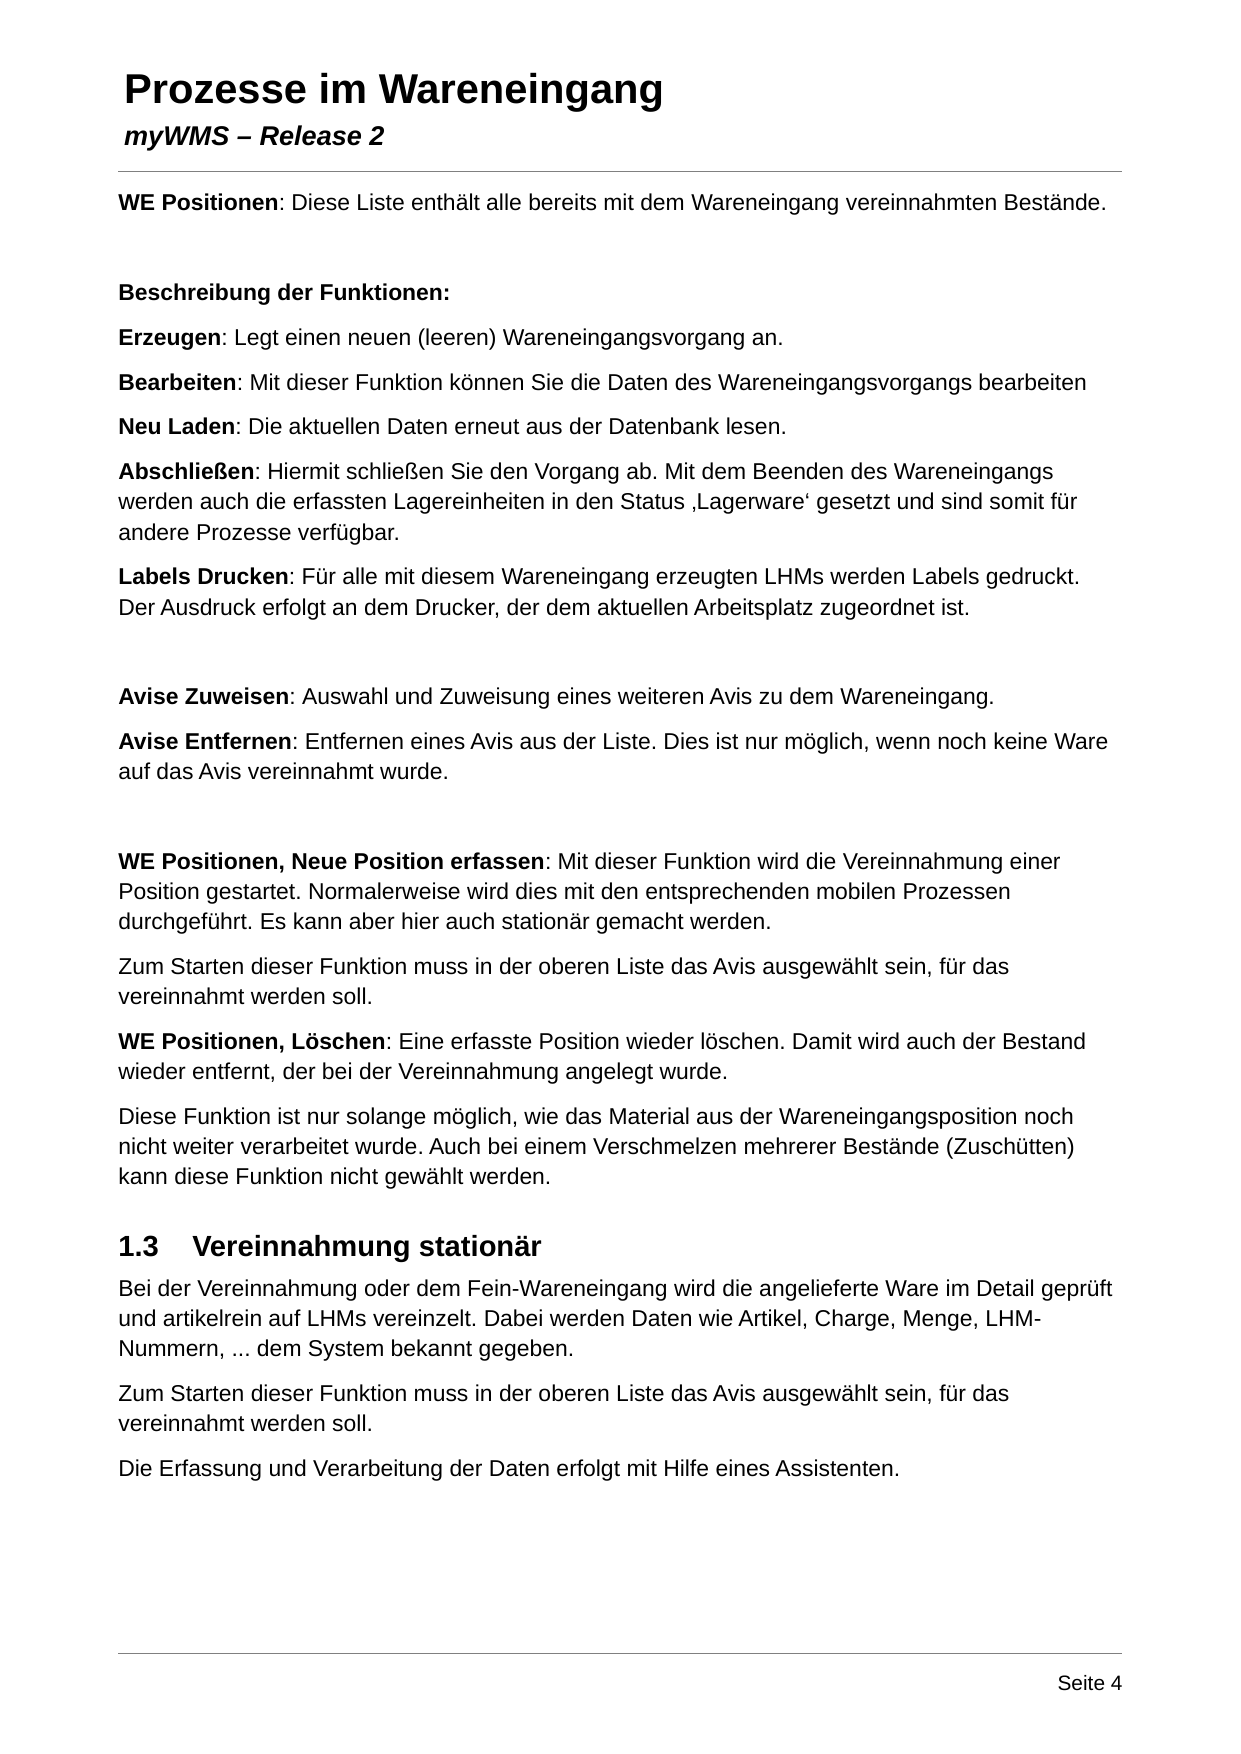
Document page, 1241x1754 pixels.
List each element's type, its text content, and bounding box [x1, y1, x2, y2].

text Abschließen: Hiermit schließen Sie den Vorgang ab. Mit dem Beenden des Wareneingangs werden auch die erfassten Lagereinheiten in den Status ‚Lagerware‘ gesetzt und sind somit für andere Prozesse verfügbar. [118, 458, 1122, 545]
text Zum Starten dieser Funktion muss in der oberen Liste das Avis ausgewählt sein, für das vereinnahmt werden soll. [118, 953, 1122, 1009]
text Bearbeiten: Mit dieser Funktion können Sie die Daten des Wareneingangsvorgangs bearbeiten [118, 368, 1122, 395]
text Diese Funktion ist nur solange möglich, wie das Material aus der Wareneingangsposition noch nicht weiter verarbeitet wurde. Auch bei einem Verschmelzen mehrerer Bestände (Zuschütten) kann diese Funktion nicht gewählt werden. [118, 1103, 1122, 1189]
text Neu Laden: Die aktuellen Daten erneut aus der Datenbank lesen. [118, 413, 1122, 439]
text WE Positionen: Diese Liste enthält alle bereits mit dem Wareneingang vereinnahmten Bestände. [118, 189, 1122, 216]
text Beschreibung der Funktionen: [118, 279, 1122, 305]
text WE Positionen, Löschen: Eine erfasste Position wieder löschen. Damit wird auch der Bestand wieder entfernt, der bei der Vereinnahmung angelegt wurde. [118, 1028, 1122, 1084]
text Bei der Vereinnahmung oder dem Fein-Wareneingang wird die angelieferte Ware im Detail geprüft und artikelrein auf LHMs vereinzelt. Dabei werden Daten wie Artikel, Charge, Menge, LHM-Nummern, ... dem System bekannt gegeben. [118, 1275, 1122, 1362]
subtitle Vereinnahmung stationär [118, 1229, 1122, 1262]
text WE Positionen, Neue Position erfassen: Mit dieser Funktion wird die Vereinnahmung einer Position gestartet. Normalerweise wird dies mit den entsprechenden mobilen Prozessen durchgeführt. Es kann aber hier auch stationär gemacht werden. [118, 848, 1122, 934]
text Avise Zuweisen: Auswahl und Zuweisung eines weiteren Avis zu dem Wareneingang. [118, 683, 1122, 709]
text Zum Starten dieser Funktion muss in der oberen Liste das Avis ausgewählt sein, für das vereinnahmt werden soll. [118, 1380, 1122, 1437]
text Labels Drucken: Für alle mit diesem Wareneingang erzeugten LHMs werden Labels gedruckt. Der Ausdruck erfolgt an dem Drucker, der dem aktuellen Arbeitsplatz zugeordnet ist. [118, 563, 1122, 620]
text Erzeugen: Legt einen neuen (leeren) Wareneingangsvorgang an. [118, 324, 1122, 350]
text Die Erfassung und Verarbeitung der Daten erfolgt mit Hilfe eines Assistenten. [118, 1455, 1122, 1481]
text Avise Entfernen: Entfernen eines Avis aus der Liste. Dies ist nur möglich, wenn noch keine Ware auf das Avis vereinnahmt wurde. [118, 728, 1122, 784]
